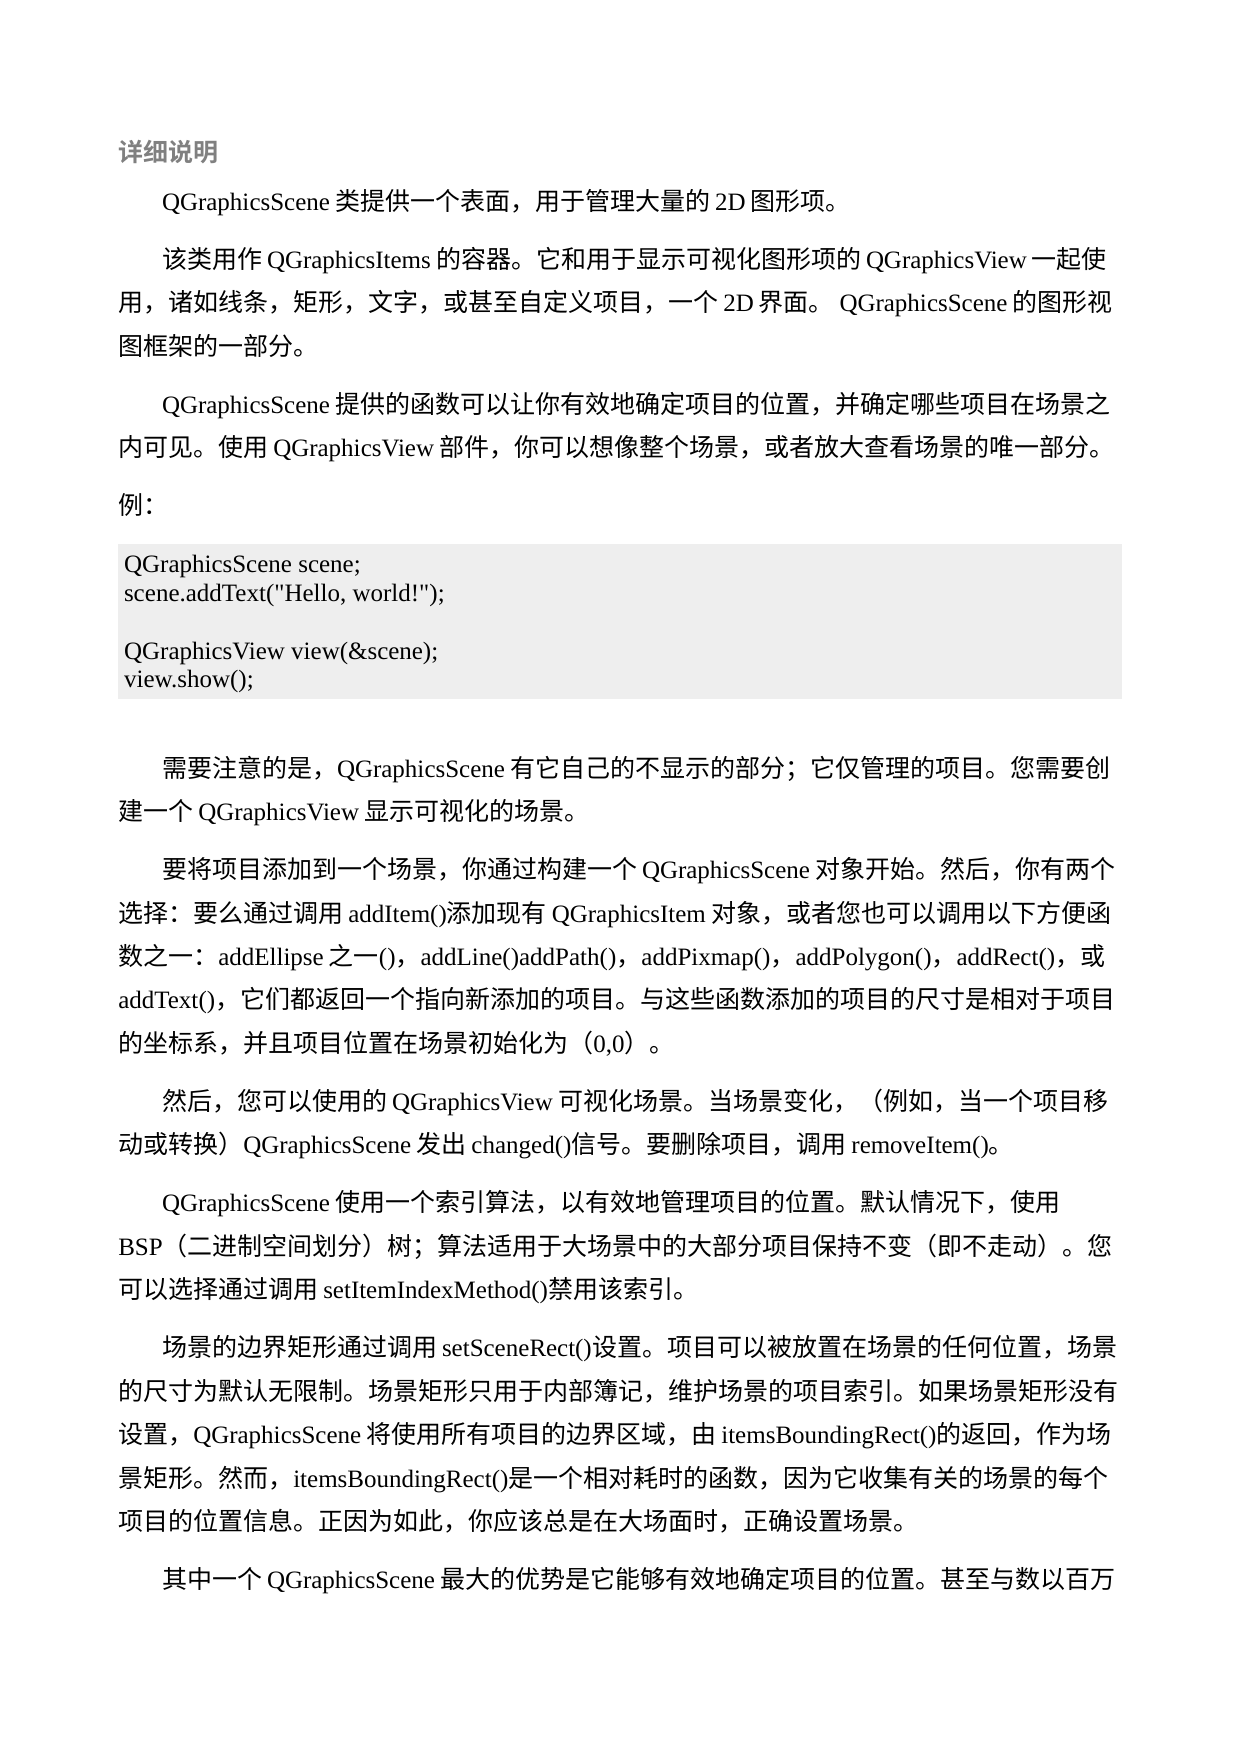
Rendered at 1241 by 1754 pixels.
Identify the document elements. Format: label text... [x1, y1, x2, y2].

text 要将项目添加到一个场景，你通过构建一个QGraphicsScene对象开始。然后，你有两个选择：要么通过调用addItem()添加现有QGraphicsItem对象，或者您也可以调用以下方便函数之一：addEllipse之一()，addLine()addPath()，addPixmap()，addPolygon()，addRect()，或addText()，它们都返回一个指向新添加的项目。与这些函数添加的项目的尺寸是相对于项目的坐标系，并且项目位置在场景初始化为（0,0）。 [118, 849, 1122, 1059]
text QGraphicsScene类提供一个表面，用于管理大量的2D图形项。 [118, 181, 1122, 218]
text 该类用作QGraphicsItems的容器。它和用于显示可视化图形项的QGraphicsView一起使用，诸如线条，矩形，文字，或甚至自定义项目，一个2D界面。 QGraphicsScene的图形视图框架的一部分。 [118, 239, 1122, 363]
subtitle 详细说明 [118, 133, 1122, 169]
text 例： [118, 486, 1122, 522]
text QGraphicsScene提供的函数可以让你有效地确定项目的位置，并确定哪些项目在场景之内可见。使用QGraphicsView部件，你可以想像整个场景，或者放大查看场景的唯一部分。 [118, 384, 1122, 464]
table_header QGraphicsScene scene; scene.addText("Hello, world!"); QGraphicsView view(&scene); view.show(); [118, 544, 1122, 699]
text 然后，您可以使用的QGraphicsView可视化场景。当场景变化，（例如，当一个项目移动或转换）QGraphicsScene发出changed()信号。要删除项目，调用removeItem()。 [118, 1081, 1122, 1161]
text QGraphicsScene使用一个索引算法，以有效地管理项目的位置。默认情况下，使用BSP（二进制空间划分）树；算法适用于大场景中的大部分项目保持不变（即不走动）。您可以选择通过调用setItemIndexMethod()禁用该索引。 [118, 1183, 1122, 1306]
text 其中一个QGraphicsScene最大的优势是它能够有效地确定项目的位置。甚至与数以百万 [118, 1559, 1122, 1596]
text 需要注意的是，QGraphicsScene有它自己的不显示的部分；它仅管理的项目。您需要创建一个QGraphicsView显示可视化的场景。 [118, 748, 1122, 828]
text 场景的边界矩形通过调用setSceneRect()设置。项目可以被放置在场景的任何位置，场景的尺寸为默认无限制。场景矩形只用于内部簿记，维护场景的项目索引。如果场景矩形没有设置，QGraphicsScene将使用所有项目的边界区域，由itemsBoundingRect()的返回，作为场景矩形。然而，itemsBoundingRect()是一个相对耗时的函数，因为它收集有关的场景的每个项目的位置信息。正因为如此，你应该总是在大场面时，正确设置场景。 [118, 1328, 1122, 1538]
